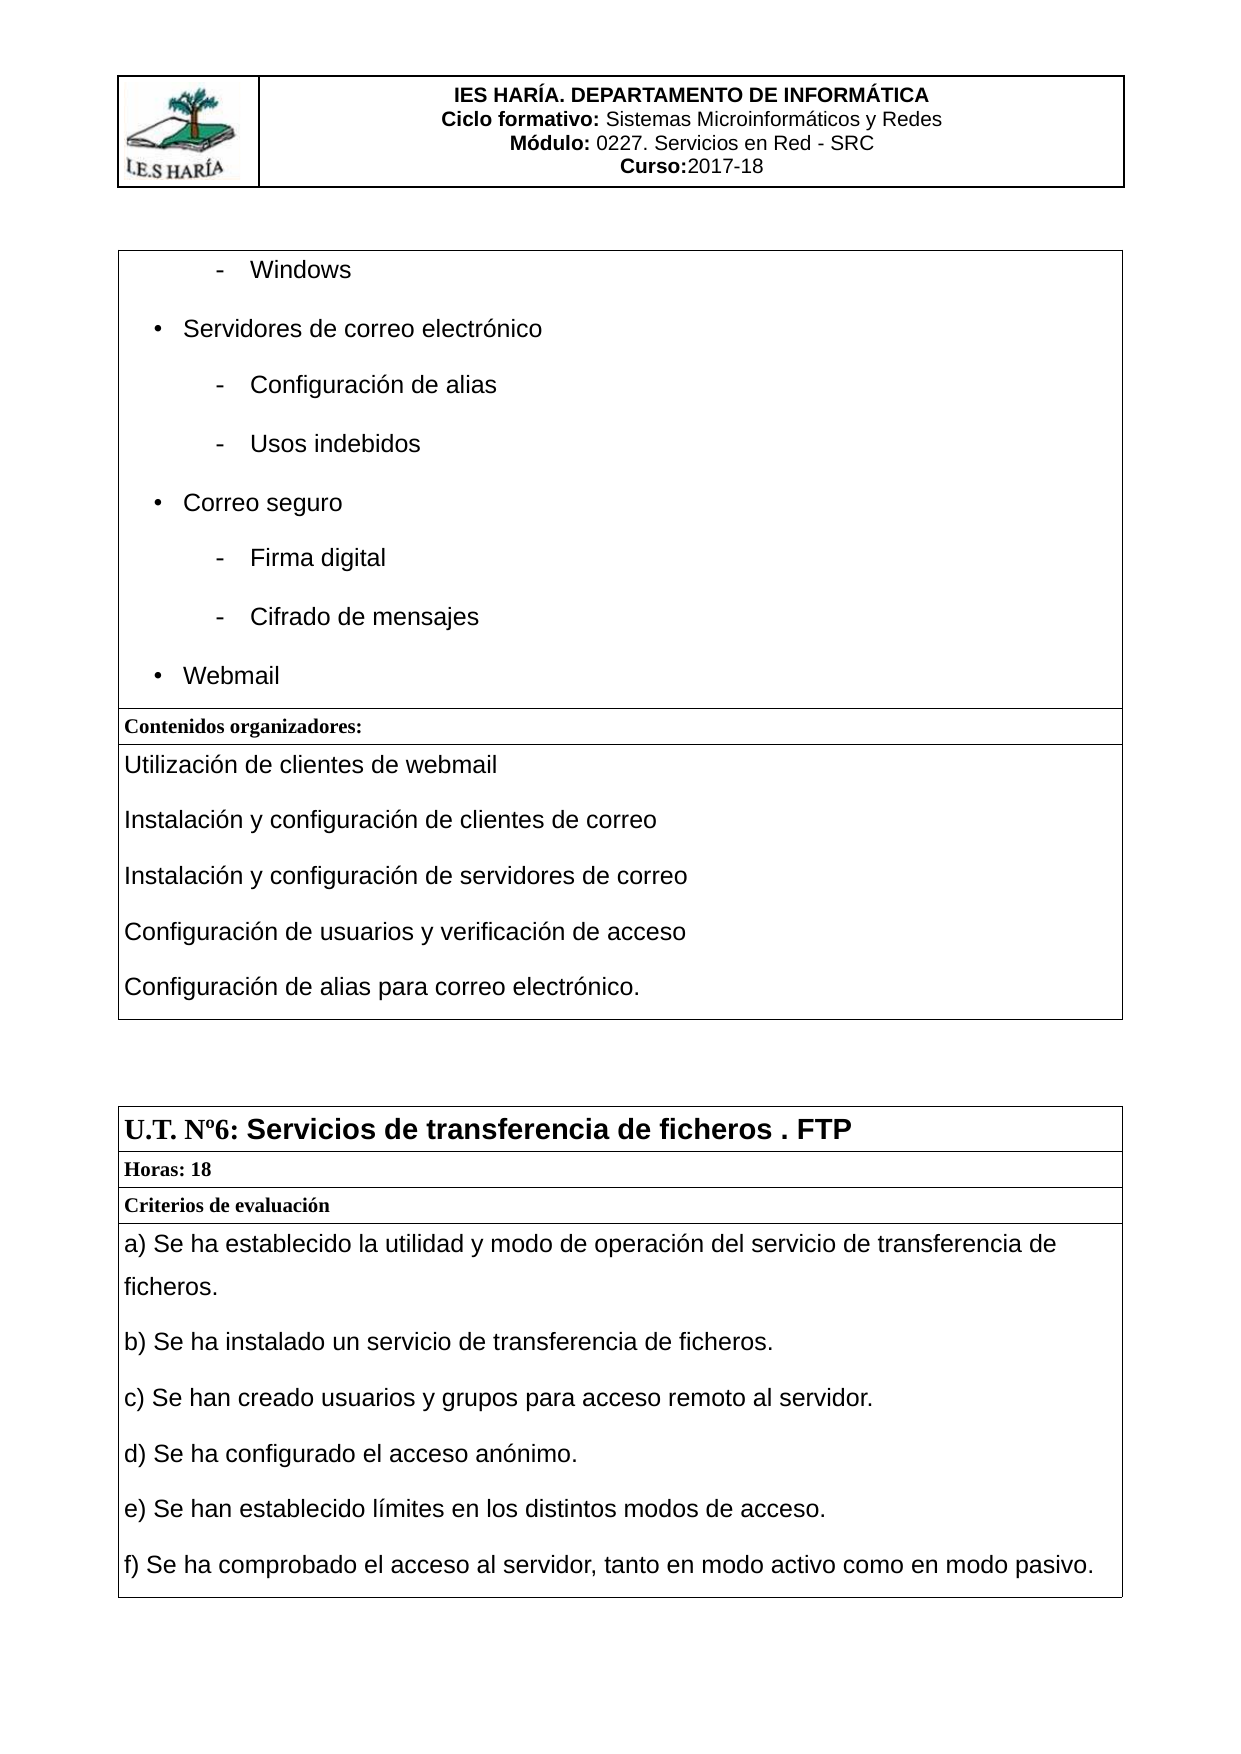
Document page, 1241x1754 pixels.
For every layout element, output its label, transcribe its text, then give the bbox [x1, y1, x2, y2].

table_cell Cuentas de correo, alias y buzones de usuario Cuentas de correo Alias de buzón Buzones de usuario Elementos del servicio de correo electrónico Formato de los mensajes de correo electrónico Protocolos y servicios de descarga de correo electrónico Protocolos y servicios de envío de correo electrónico Tipos MIME Vulnerabilidades de los servicios de correo electrónico Tipos de spam Precauciones Clientes de correo electrónico Linux Windows Servidores de correo electrónico Configuración de alias Usos indebidos Correo seguro Firma digital Cifrado de mensajes Webmail [119, 251, 1122, 708]
table_cell Utilización de clientes de webmail Instalación y configuración de clientes de correo Instalación y configuración de servidores de correo Configuración de usuarios y verificación de acceso Configuración de alias para correo electrónico. [119, 745, 1122, 1019]
table_cell Horas: 18 [119, 1152, 1122, 1187]
table_cell Contenidos organizadores: [119, 709, 1122, 744]
table_cell a) Se ha establecido la utilidad y modo de operación del servicio de transferencia de ficheros. b) Se ha instalado un servicio de transferencia de ficheros. c) Se han creado usuarios y grupos para acceso remoto al servidor. d) Se ha configurado el acceso anónimo. e) Se han establecido límites en los distintos modos de acceso. f) Se ha comprobado el acceso al servidor, tanto en modo activo como en modo pasivo. [119, 1224, 1122, 1597]
table_cell Criterios de evaluación [119, 1188, 1122, 1223]
table_header U.T. Nº6: Servicios de transferencia de ficheros . FTP [119, 1107, 1122, 1151]
picture [123, 82, 241, 180]
